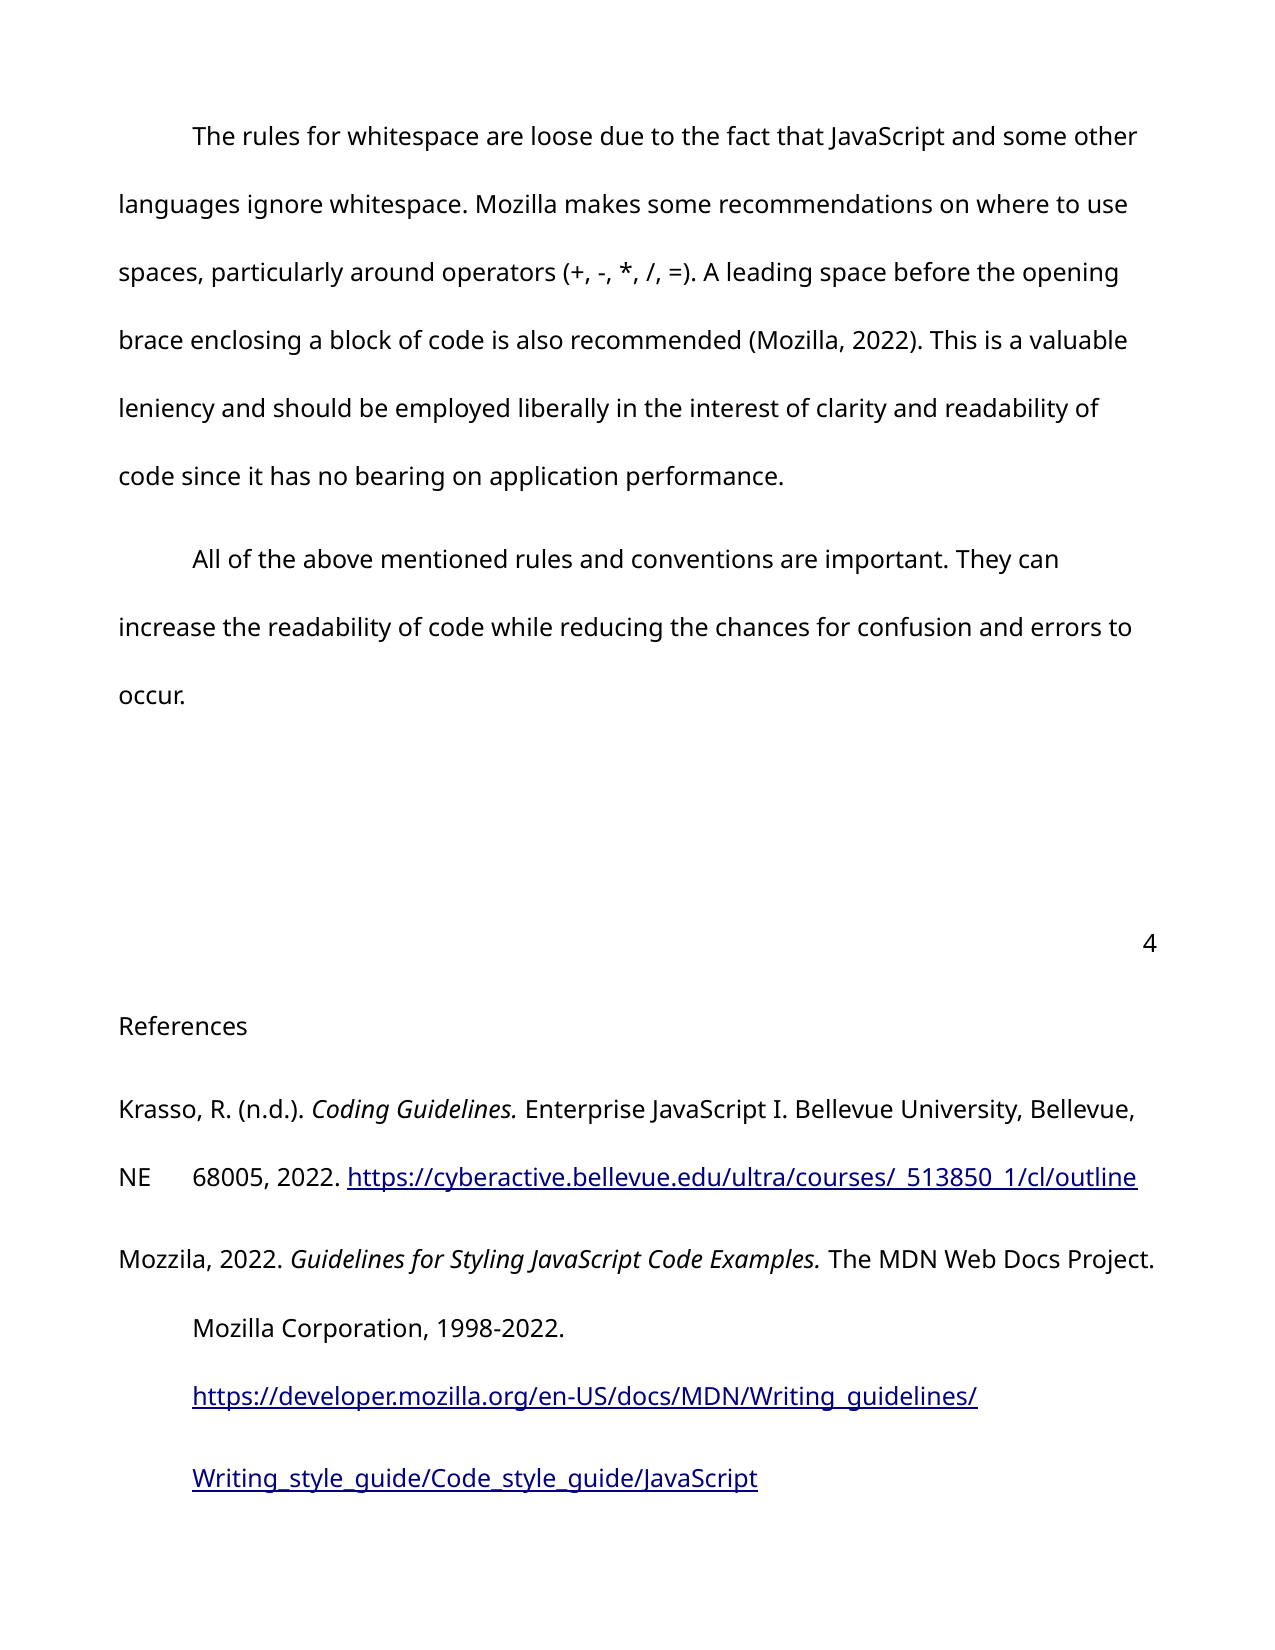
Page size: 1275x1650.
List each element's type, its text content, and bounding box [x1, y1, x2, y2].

text Krasso, R. (n.d.). Coding Guidelines. Enterprise JavaScript I. Bellevue University, Bellevue, NE 68005, 2022. https://cyberactive.bellevue.edu/ultra/courses/_513850_1/cl/outline [118, 1091, 1157, 1193]
text References [118, 1008, 1157, 1043]
text All of the above mentioned rules and conventions are important. They can increase the readability of code while reducing the chances for confusion and errors to occur. [118, 541, 1157, 712]
text 4 [118, 926, 1157, 960]
text The rules for whitespace are loose due to the fact that JavaScript and some other languages ignore whitespace. Mozilla makes some recommendations on where to use spaces, particularly around operators (+, -, *, /, =). A leading space before the opening brace enclosing a block of code is also recommended (Mozilla, 2022). This is a valuable leniency and should be employed liberally in the interest of clarity and readability of code since it has no bearing on application performance. [118, 118, 1157, 493]
text Mozzila, 2022. Guidelines for Styling JavaScript Code Examples. The MDN Web Docs Project. Mozilla Corporation, 1998-2022. https://developer.mozilla.org/en-US/docs/MDN/Writing_guidelines/ [118, 1242, 1157, 1412]
text Writing_style_guide/Code_style_guide/JavaScript [118, 1461, 1157, 1495]
